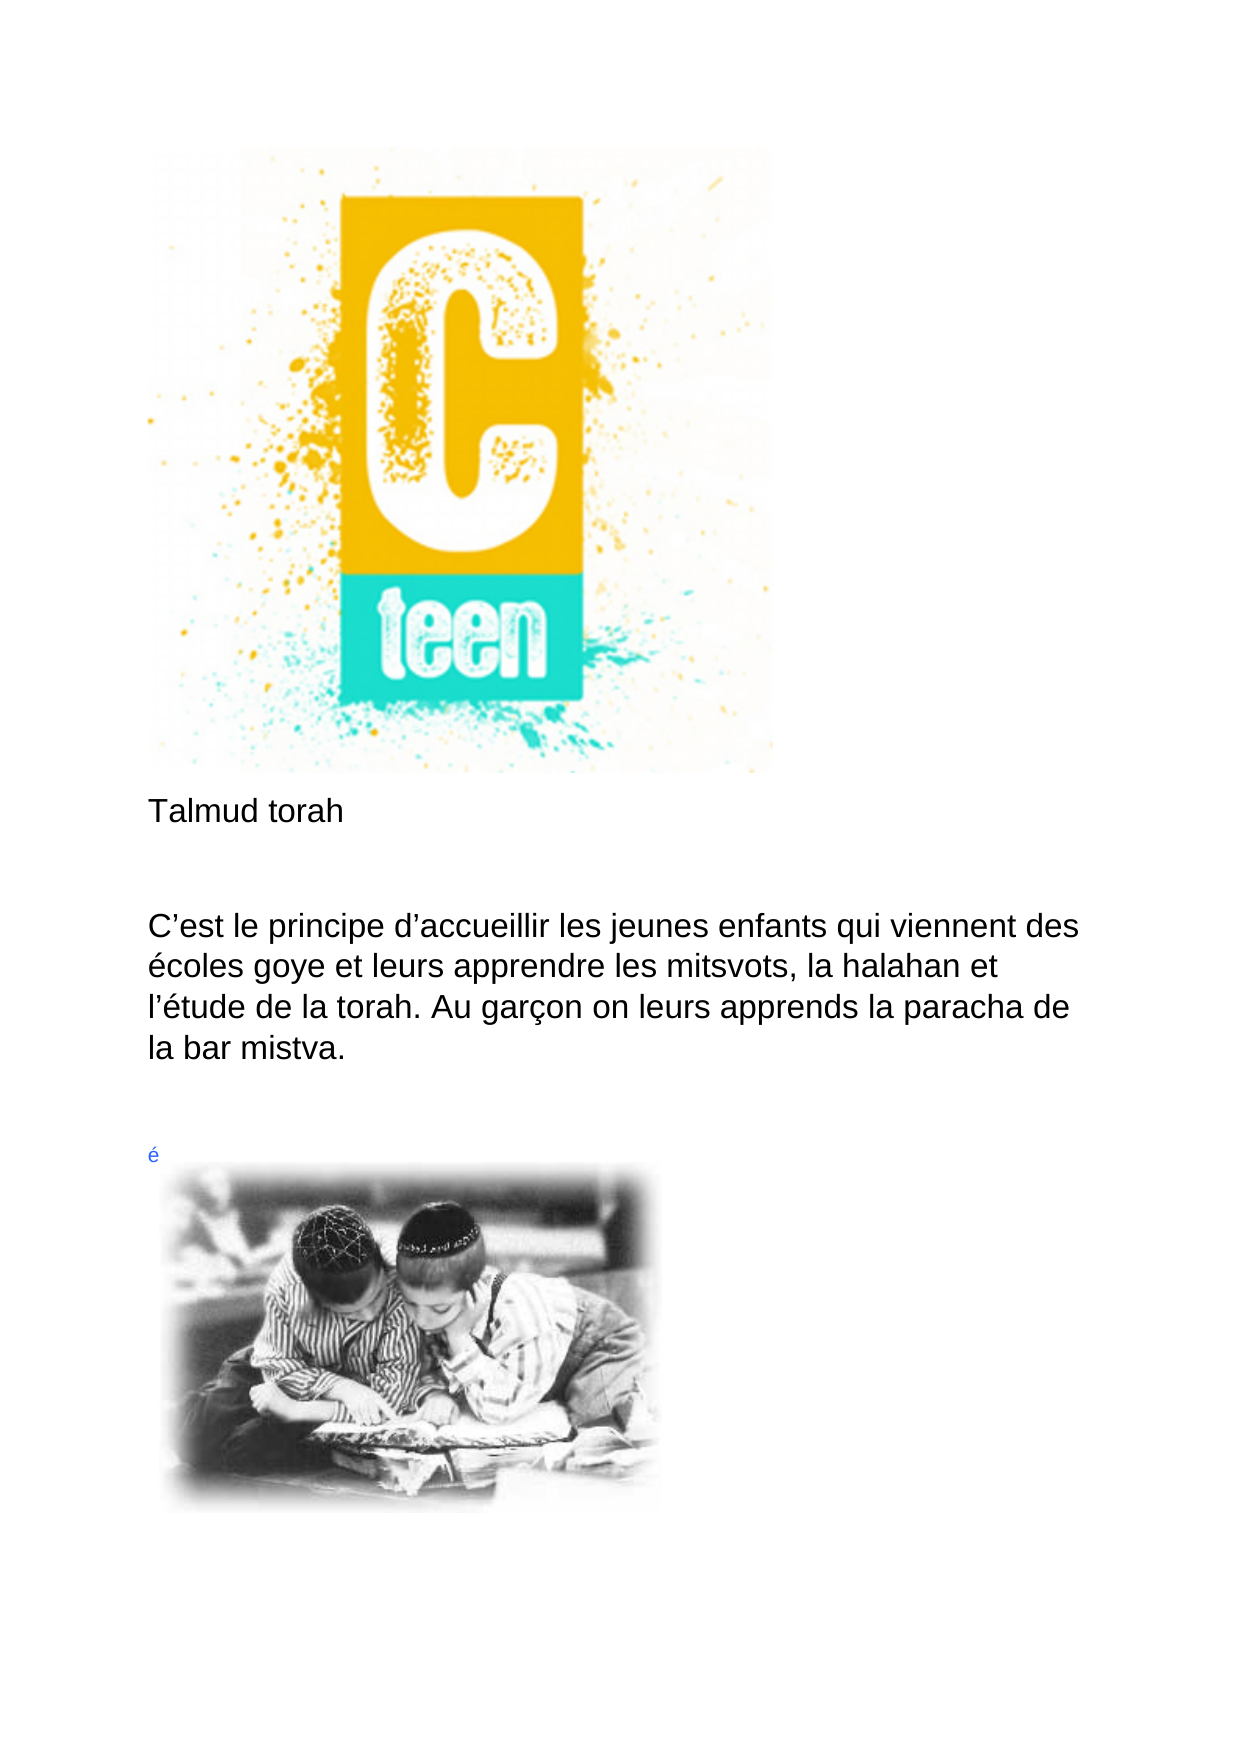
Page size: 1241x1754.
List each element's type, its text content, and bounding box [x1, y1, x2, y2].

text C’est le principe d’accueillir les jeunes enfants qui viennent des écoles goye et leurs apprendre les mitsvots, la halahan et l’étude de la torah. Au garçon on leurs apprends la paracha de la bar mistva. [148, 906, 1093, 1066]
text é [148, 1143, 1093, 1512]
text Talmud torah [148, 791, 1093, 829]
